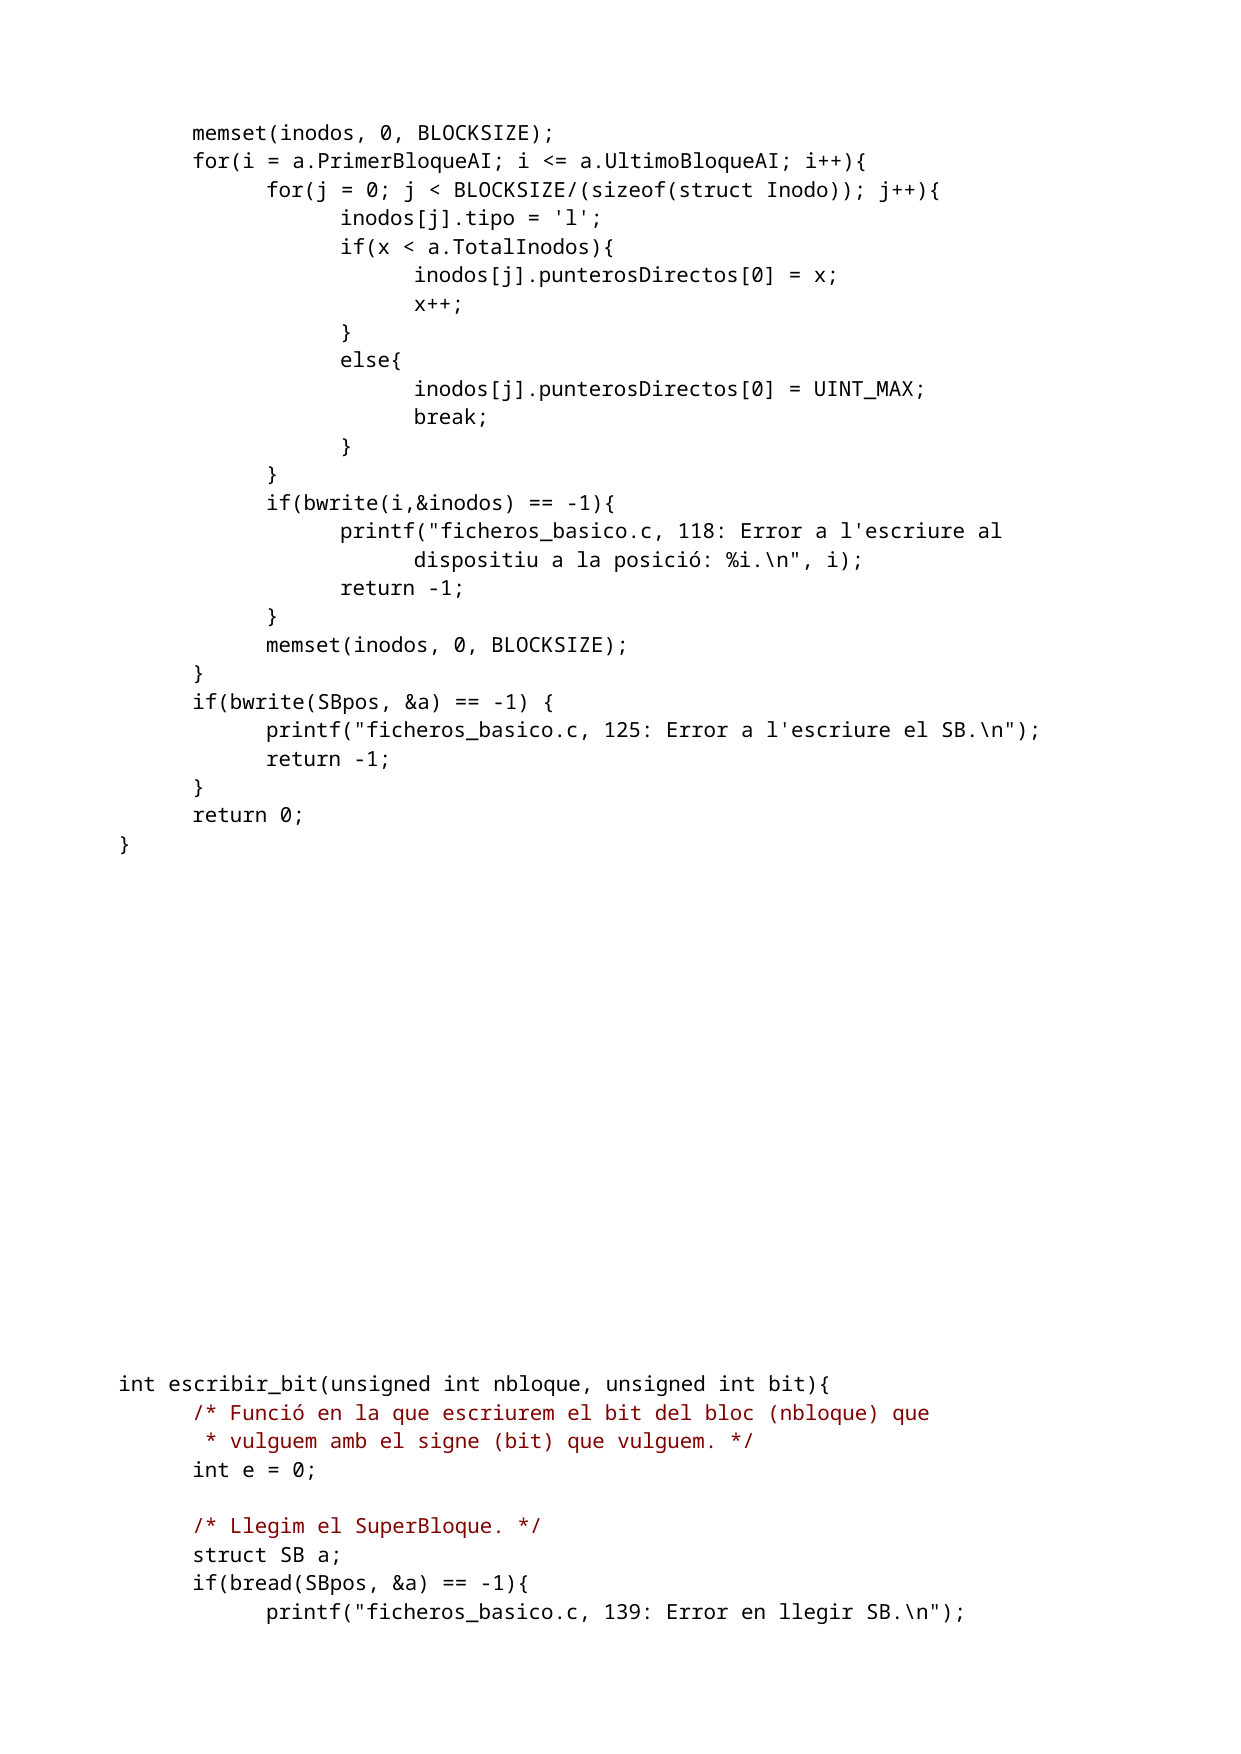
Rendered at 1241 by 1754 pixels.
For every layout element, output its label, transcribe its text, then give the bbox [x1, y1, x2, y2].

text if(bwrite(i,&inodos) == -1){ [118, 488, 1122, 516]
text printf("ficheros_basico.c, 118: Error a l'escriure al dispositiu a la posició: %i.\n", i); [118, 516, 1122, 573]
text inodos[j].tipo = 'l'; [118, 203, 1122, 232]
text else{ [118, 346, 1122, 374]
text for(i = a.PrimerBloqueAI; i <= a.UltimoBloqueAI; i++){ [118, 147, 1122, 175]
text } [118, 772, 1122, 801]
text printf("ficheros_basico.c, 125: Error a l'escriure el SB.\n"); [118, 715, 1122, 744]
text if(x < a.TotalInodos){ [118, 232, 1122, 260]
text int escribir_bit(unsigned int nbloque, unsigned int bit){ [118, 1369, 1122, 1398]
text } [118, 658, 1122, 687]
text memset(inodos, 0, BLOCKSIZE); [118, 118, 1122, 147]
text return 0; [118, 801, 1122, 829]
text * vulguem amb el signe (bit) que vulguem. */ [118, 1426, 1122, 1455]
text } [118, 459, 1122, 488]
text printf("ficheros_basico.c, 139: Error en llegir SB.\n"); [118, 1597, 1122, 1625]
text } [118, 602, 1122, 630]
text } [118, 829, 1122, 857]
text memset(inodos, 0, BLOCKSIZE); [118, 630, 1122, 658]
text inodos[j].punterosDirectos[0] = x; [118, 260, 1122, 289]
text /* Funció en la que escriurem el bit del bloc (nbloque) que [118, 1398, 1122, 1426]
text struct SB a; [118, 1540, 1122, 1568]
text int e = 0; [118, 1455, 1122, 1483]
text return -1; [118, 573, 1122, 602]
text } [118, 317, 1122, 346]
text break; [118, 402, 1122, 431]
text for(j = 0; j < BLOCKSIZE/(sizeof(struct Inodo)); j++){ [118, 175, 1122, 203]
text /* Llegim el SuperBloque. */ [118, 1512, 1122, 1540]
text inodos[j].punterosDirectos[0] = UINT_MAX; [118, 374, 1122, 402]
text } [118, 431, 1122, 459]
text return -1; [118, 744, 1122, 772]
text if(bwrite(SBpos, &a) == -1) { [118, 687, 1122, 715]
text if(bread(SBpos, &a) == -1){ [118, 1568, 1122, 1597]
text x++; [118, 289, 1122, 317]
